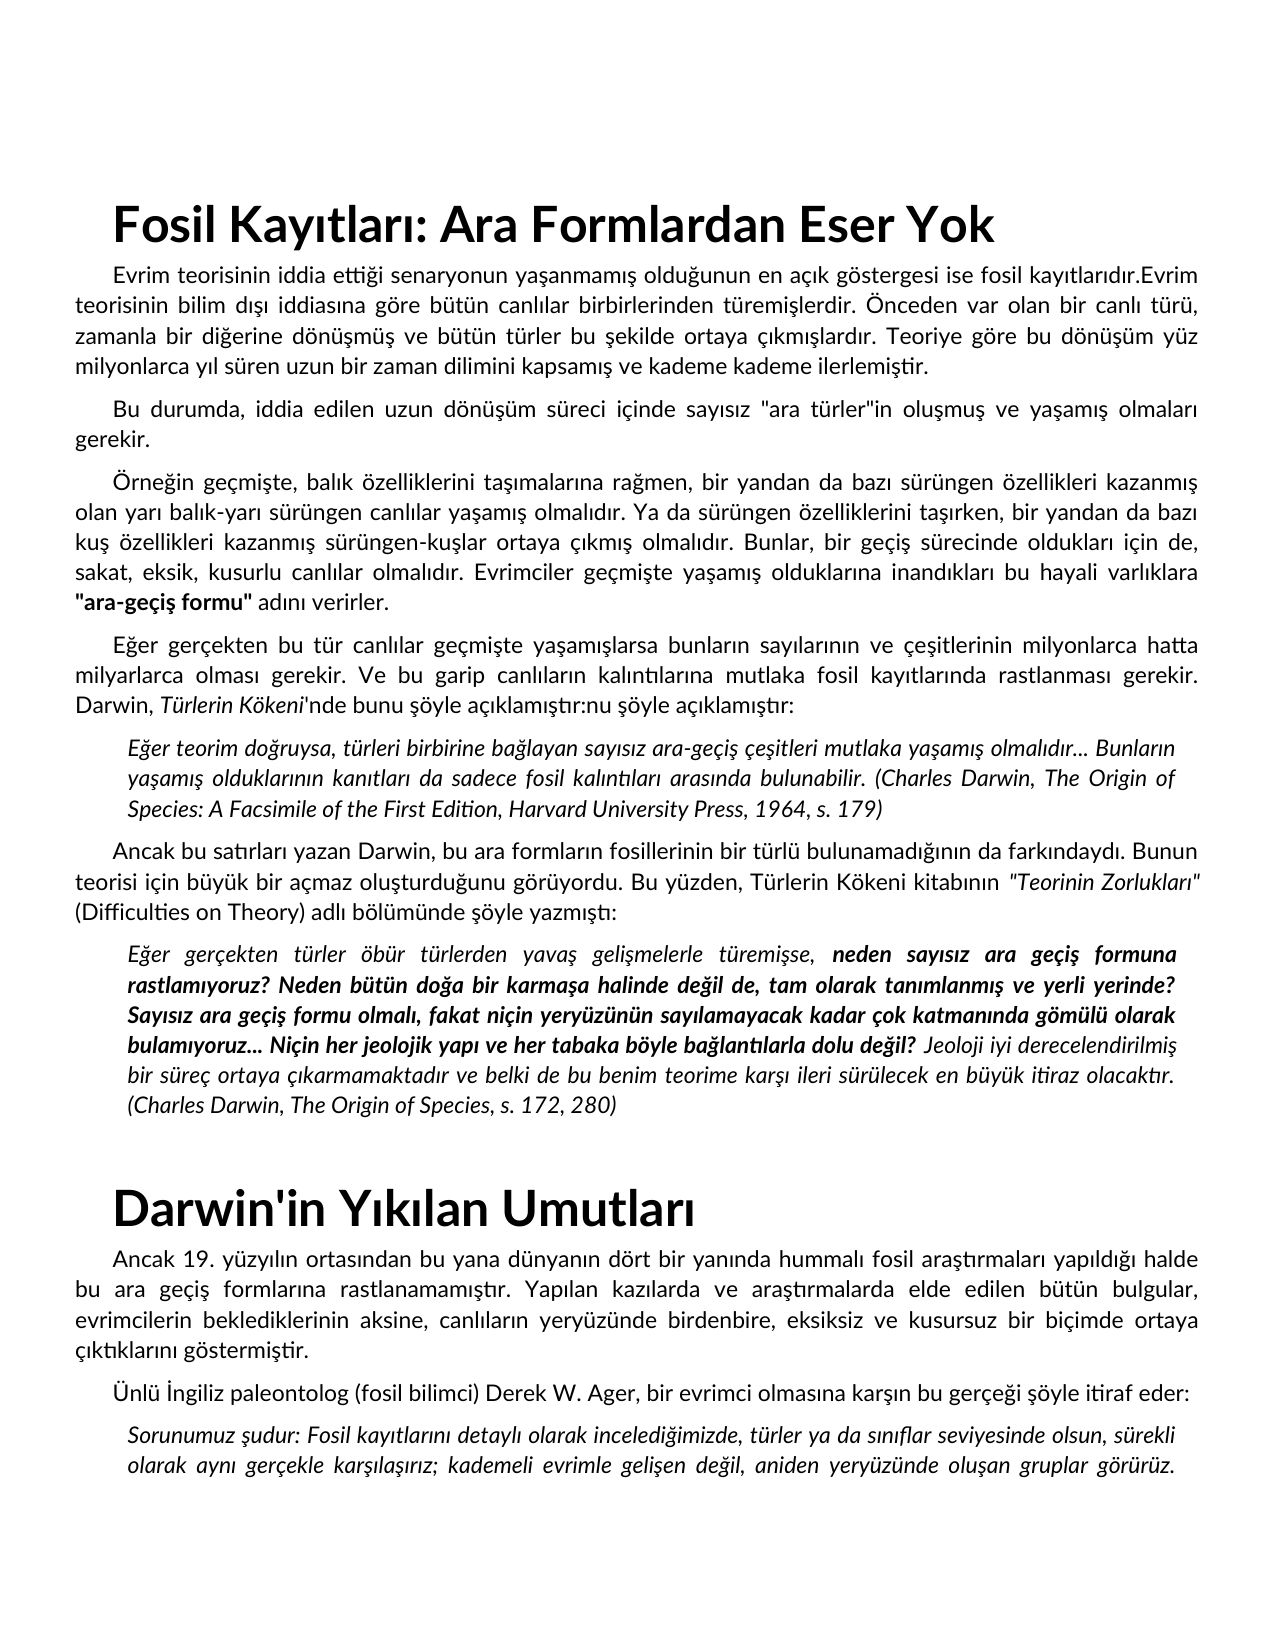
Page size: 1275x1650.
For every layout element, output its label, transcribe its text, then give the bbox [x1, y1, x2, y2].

text Eğer gerçekten bu tür canlılar geçmişte yaşamışlarsa bunların sayılarının ve çeşitlerinin milyonlarca hatta milyarlarca olması gerekir. Ve bu garip canlıların kalıntılarına mutlaka fosil kayıtlarında rastlanması gerekir. Darwin, Türlerin Kökeni'nde bunu şöyle açıklamıştır:nu şöyle açıklamıştır: [75, 631, 1200, 719]
text Ancak bu satırları yazan Darwin, bu ara formların fosillerinin bir türlü bulunamadığının da farkındaydı. Bunun teorisi için büyük bir açmaz oluşturduğunu görüyordu. Bu yüzden, Türlerin Kökeni kitabının "Teorinin Zorlukları" (Difficulties on Theory) adlı bölümünde şöyle yazmıştı: [75, 837, 1200, 925]
subtitle Darwin'in Yıkılan Umutları [112, 1177, 1200, 1237]
text Ünlü İngiliz paleontolog (fosil bilimci) Derek W. Ager, bir evrimci olmasına karşın bu gerçeği şöyle itiraf eder: [75, 1378, 1200, 1406]
text Eğer gerçekten türler öbür türlerden yavaş gelişmelerle türemişse, neden sayısız ara geçiş formuna rastlamıyoruz? Neden bütün doğa bir karmaşa halinde değil de, tam olarak tanımlanmış ve yerli yerinde? Sayısız ara geçiş formu olmalı, fakat niçin yeryüzünün sayılamayacak kadar çok katmanında gömülü olarak bulamıyoruz... Niçin her jeolojik yapı ve her tabaka böyle bağlantılarla dolu değil? Jeoloji iyi derecelendirilmiş bir süreç ortaya çıkarmamaktadır ve belki de bu benim teorime karşı ileri sürülecek en büyük itiraz olacaktır. (Charles Darwin, The Origin of Species, s. 172, 280) [127, 940, 1177, 1119]
text Ancak 19. yüzyılın ortasından bu yana dünyanın dört bir yanında hummalı fosil araştırmaları yapıldığı halde bu ara geçiş formlarına rastlanamamıştır. Yapılan kazılarda ve araştırmalarda elde edilen bütün bulgular, evrimcilerin beklediklerinin aksine, canlıların yeryüzünde birdenbire, eksiksiz ve kusursuz bir biçimde ortaya çıktıklarını göstermiştir. [75, 1245, 1200, 1363]
text Sorunumuz şudur: Fosil kayıtlarını detaylı olarak incelediğimizde, türler ya da sınıflar seviyesinde olsun, sürekli olarak aynı gerçekle karşılaşırız; kademeli evrimle gelişen değil, aniden yeryüzünde oluşan gruplar görürüz. [127, 1421, 1177, 1479]
subtitle Fosil Kayıtları: Ara Formlardan Eser Yok [112, 193, 1200, 253]
text Evrim teorisinin iddia ettiği senaryonun yaşanmamış olduğunun en açık göstergesi ise fosil kayıtlarıdır.Evrim teorisinin bilim dışı iddiasına göre bütün canlılar birbirlerinden türemişlerdir. Önceden var olan bir canlı türü, zamanla bir diğerine dönüşmüş ve bütün türler bu şekilde ortaya çıkmışlardır. Teoriye göre bu dönüşüm yüz milyonlarca yıl süren uzun bir zaman dilimini kapsamış ve kademe kademe ilerlemiştir. [75, 261, 1200, 379]
text Örneğin geçmişte, balık özelliklerini taşımalarına rağmen, bir yandan da bazı sürüngen özellikleri kazanmış olan yarı balık-yarı sürüngen canlılar yaşamış olmalıdır. Ya da sürüngen özelliklerini taşırken, bir yandan da bazı kuş özellikleri kazanmış sürüngen-kuşlar ortaya çıkmış olmalıdır. Bunlar, bir geçiş sürecinde oldukları için de, sakat, eksik, kusurlu canlılar olmalıdır. Evrimciler geçmişte yaşamış olduklarına inandıkları bu hayali varlıklara "ara-geçiş formu" adını verirler. [75, 467, 1200, 616]
text Eğer teorim doğruysa, türleri birbirine bağlayan sayısız ara-geçiş çeşitleri mutlaka yaşamış olmalıdır... Bunların yaşamış olduklarının kanıtları da sadece fosil kalıntıları arasında bulunabilir. (Charles Darwin, The Origin of Species: A Facsimile of the First Edition, Harvard University Press, 1964, s. 179) [127, 734, 1177, 822]
text Bu durumda, iddia edilen uzun dönüşüm süreci içinde sayısız "ara türler"in oluşmuş ve yaşamış olmaları gerekir. [75, 394, 1200, 452]
